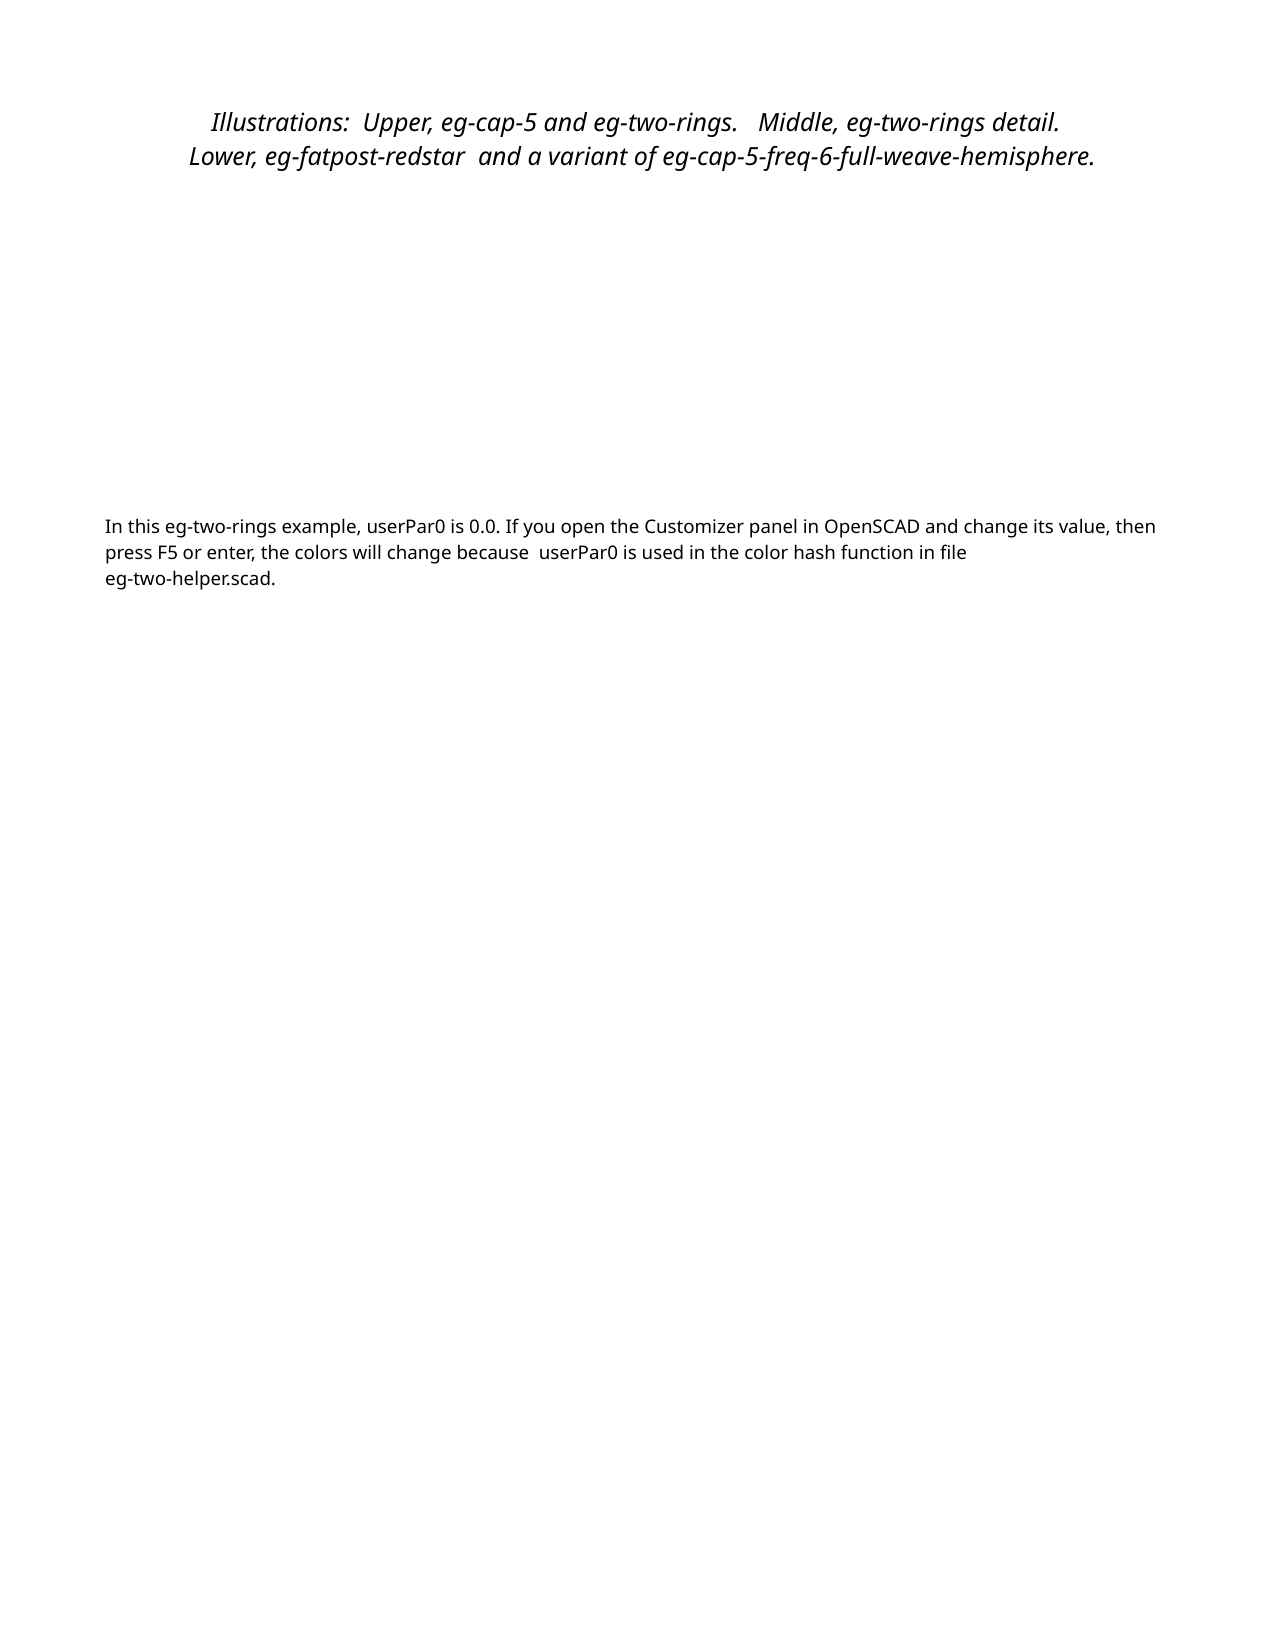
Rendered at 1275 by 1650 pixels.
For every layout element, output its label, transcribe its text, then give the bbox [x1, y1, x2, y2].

text In this eg-two-rings example, userPar0 is 0.0. If you open the Customizer panel in OpenSCAD and change its value, then press F5 or enter, the colors will change because userPar0 is used in the color hash function in file [105, 514, 1170, 565]
text eg-two-helper.scad. [105, 565, 1170, 590]
text Lower, eg-fatpost-redstar and a variant of eg-cap-5-freq-6-full-weave-hemisphere. [105, 139, 1170, 173]
text Illustrations: Upper, eg-cap-5 and eg-two-rings. Middle, eg-two-rings detail. [105, 105, 1170, 139]
